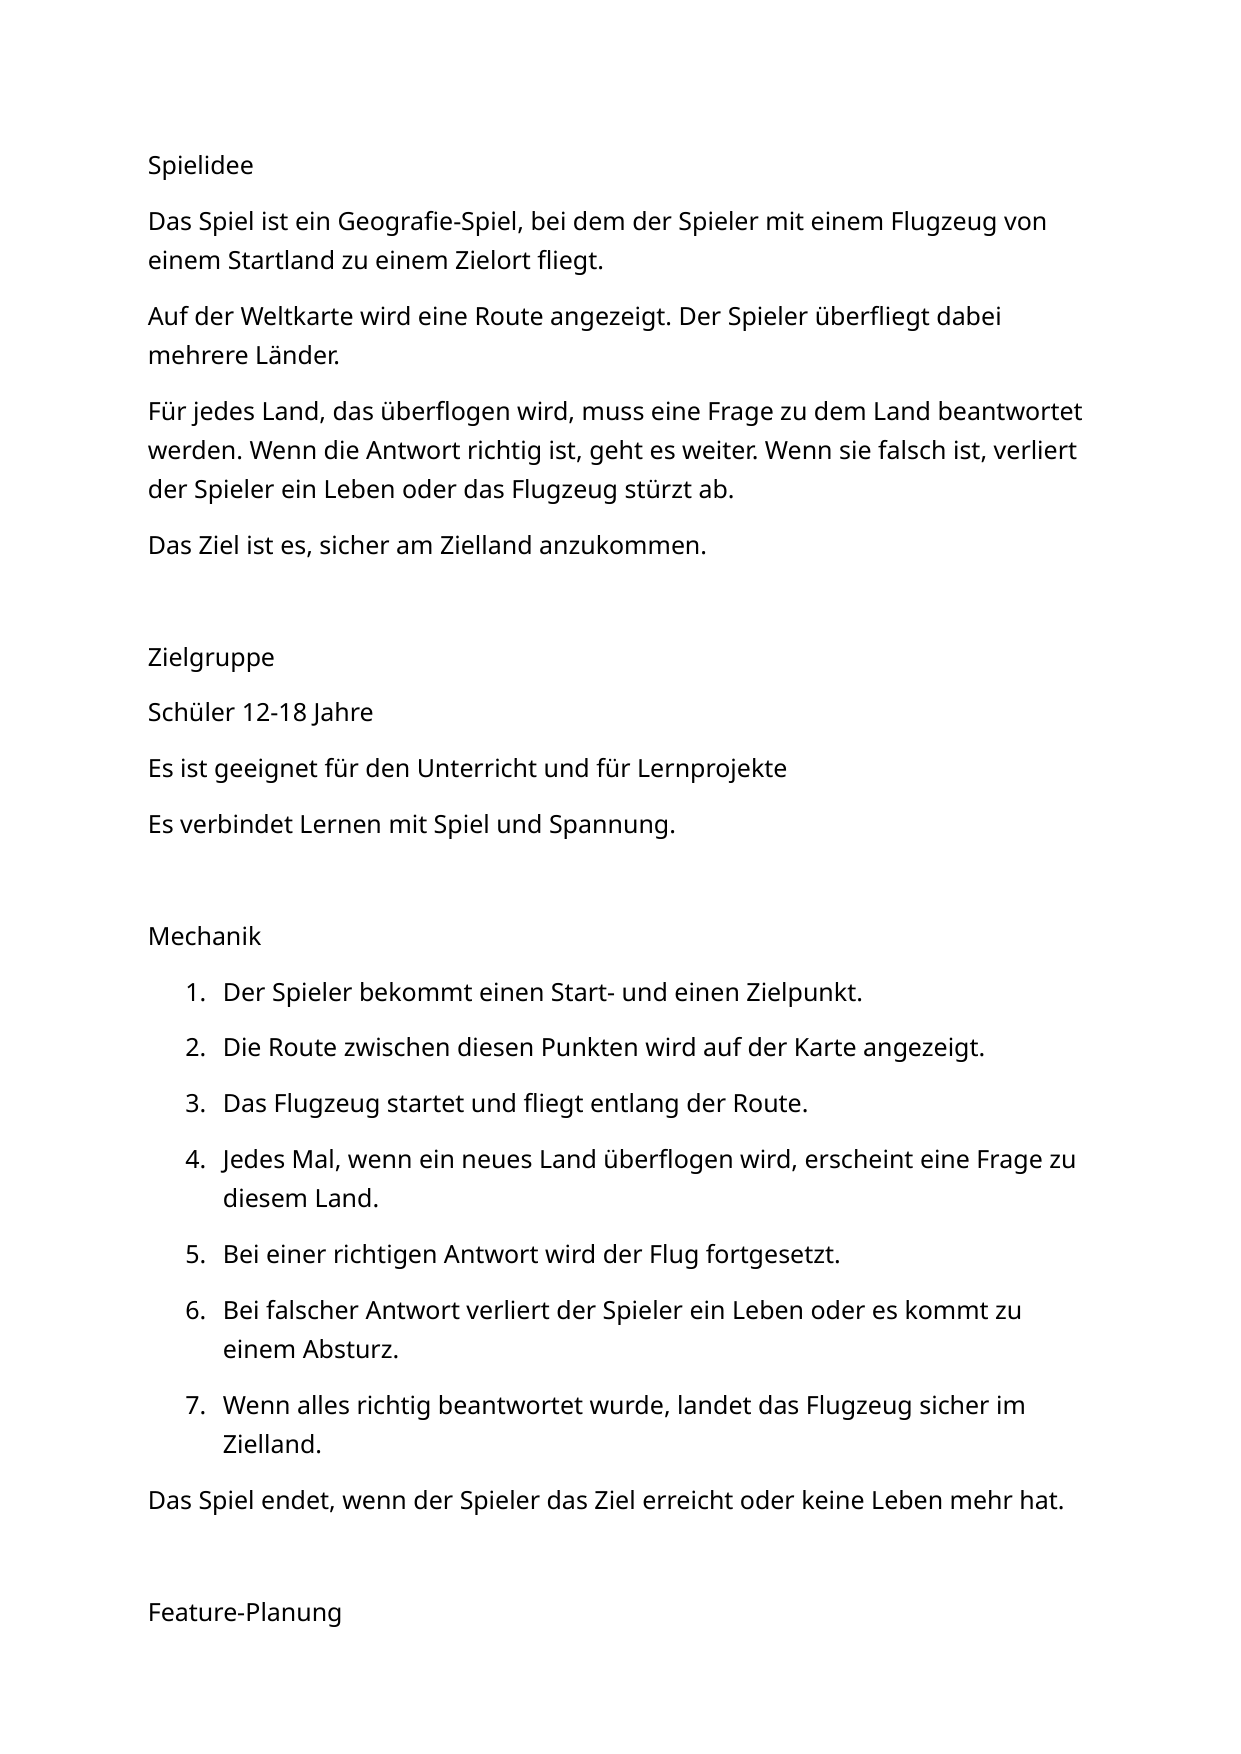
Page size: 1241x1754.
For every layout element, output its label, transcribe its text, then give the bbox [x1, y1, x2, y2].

text Spielidee [148, 148, 1093, 182]
list Das Flugzeug startet und fliegt entlang der Route. [185, 1086, 1093, 1120]
list Bei einer richtigen Antwort wird der Flug fortgesetzt. [185, 1237, 1093, 1271]
text Es verbindet Lernen mit Spiel und Spannung. [148, 807, 1093, 841]
list Wenn alles richtig beantwortet wurde, landet das Flugzeug sicher im Zielland. [185, 1388, 1093, 1461]
text Es ist geeignet für den Unterricht und für Lernprojekte [148, 751, 1093, 785]
text Feature-Planung [148, 1594, 1093, 1628]
list Die Route zwischen diesen Punkten wird auf der Karte angezeigt. [185, 1030, 1093, 1064]
list Bei falscher Antwort verliert der Spieler ein Leben oder es kommt zu einem Absturz. [185, 1293, 1093, 1366]
text Das Spiel ist ein Geografie-Spiel, bei dem der Spieler mit einem Flugzeug von einem Startland zu einem Zielort fliegt. [148, 203, 1093, 277]
text Das Spiel endet, wenn der Spieler das Ziel erreicht oder keine Leben mehr hat. [148, 1483, 1093, 1517]
list Jedes Mal, wenn ein neues Land überflogen wird, erscheint eine Frage zu diesem Land. [185, 1142, 1093, 1215]
text Schüler 12-18 Jahre [148, 695, 1093, 729]
text Zielgruppe [148, 639, 1093, 673]
text Für jedes Land, das überflogen wird, muss eine Frage zu dem Land beantwortet werden. Wenn die Antwort richtig ist, geht es weiter. Wenn sie falsch ist, verliert der Spieler ein Leben oder das Flugzeug stürzt ab. [148, 393, 1093, 506]
text Mechanik [148, 918, 1093, 952]
list Der Spieler bekommt einen Start- und einen Zielpunkt. [185, 974, 1093, 1008]
text Das Ziel ist es, sicher am Zielland anzukommen. [148, 528, 1093, 562]
text Auf der Weltkarte wird eine Route angezeigt. Der Spieler überfliegt dabei mehrere Länder. [148, 298, 1093, 372]
